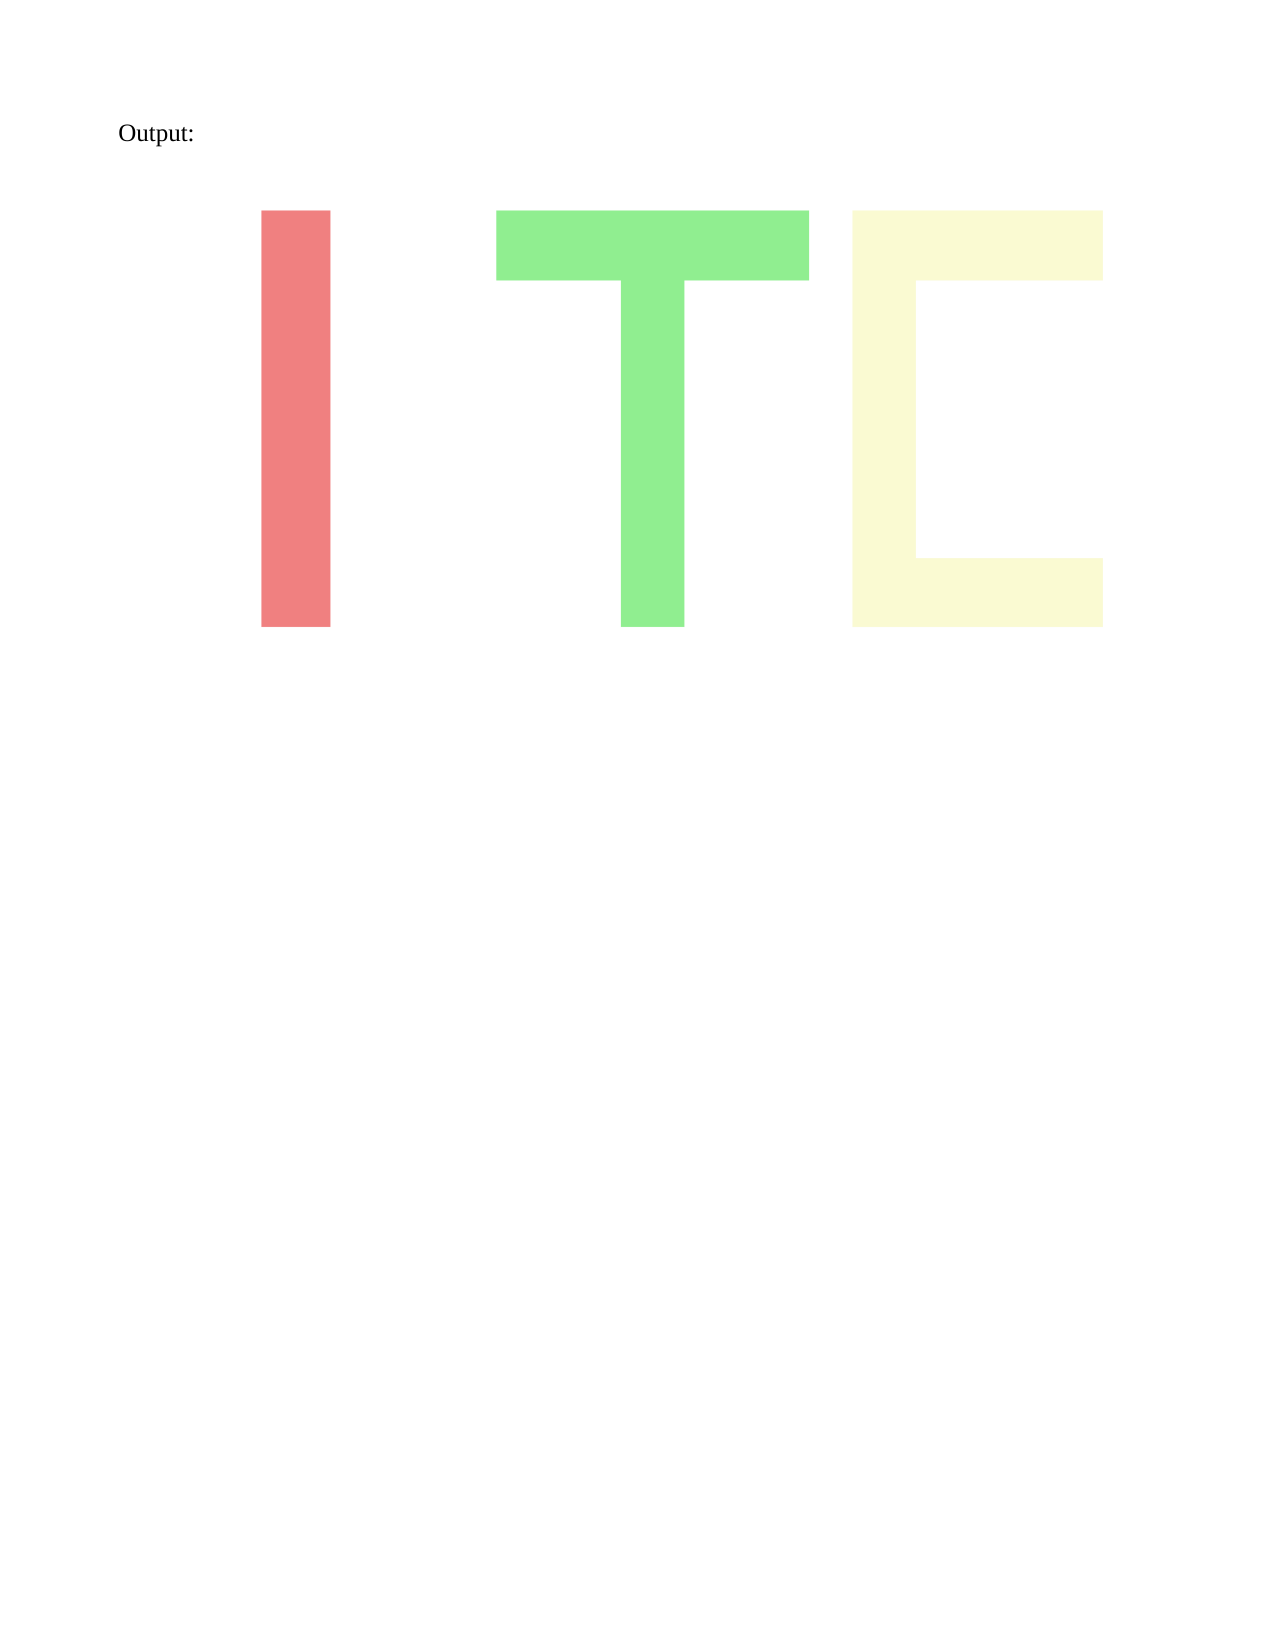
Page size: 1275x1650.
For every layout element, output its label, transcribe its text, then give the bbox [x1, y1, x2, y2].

text Output: [118, 118, 1157, 147]
picture [129, 175, 1146, 697]
